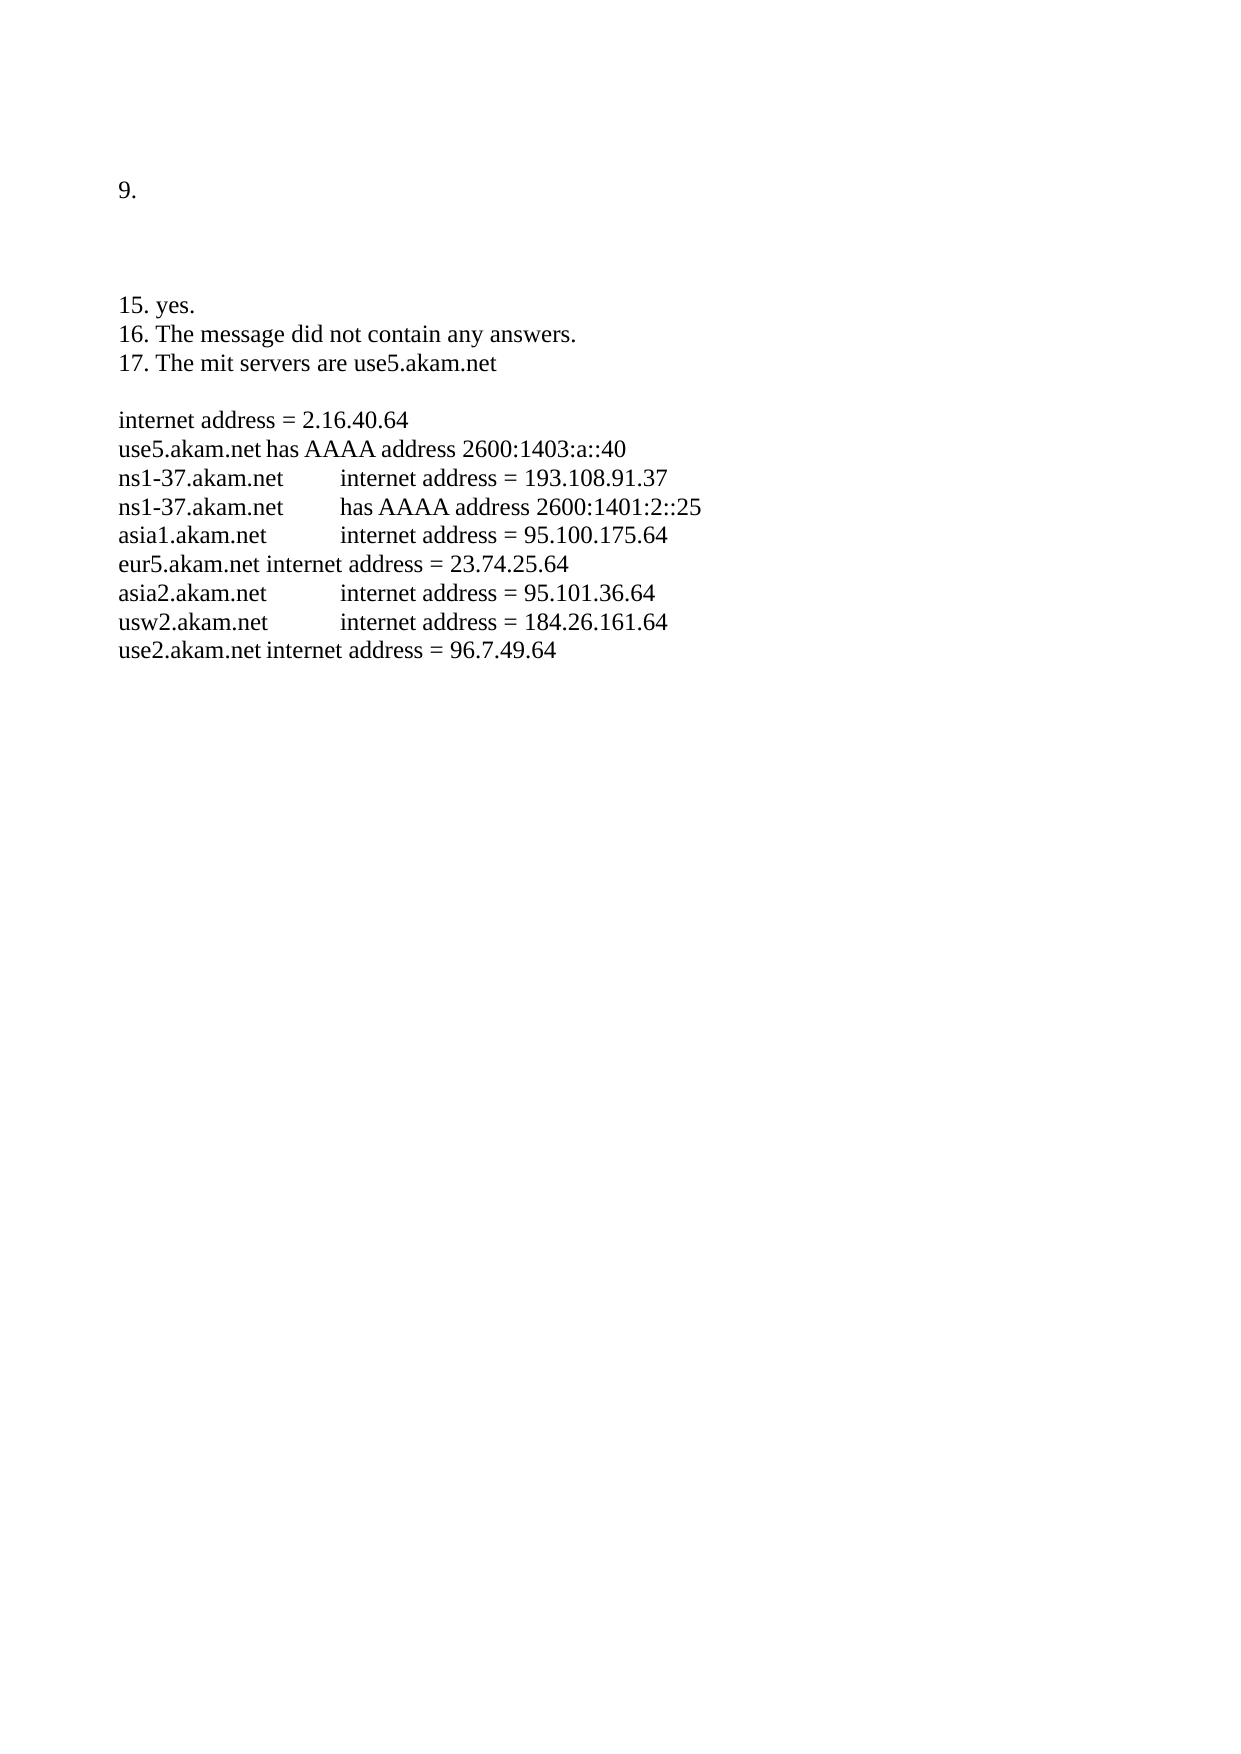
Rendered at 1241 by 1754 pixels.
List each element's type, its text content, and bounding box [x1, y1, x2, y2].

text ns1-37.akam.net internet address = 193.108.91.37 [118, 463, 1122, 492]
text 9. [118, 176, 1122, 204]
text 15. yes. [118, 291, 1122, 319]
text eur5.akam.net internet address = 23.74.25.64 [118, 549, 1122, 578]
text asia2.akam.net internet address = 95.101.36.64 [118, 578, 1122, 607]
text internet address = 2.16.40.64 [118, 406, 1122, 434]
text usw2.akam.net internet address = 184.26.161.64 [118, 607, 1122, 636]
text ns1-37.akam.net has AAAA address 2600:1401:2::25 [118, 492, 1122, 521]
text use2.akam.net internet address = 96.7.49.64 [118, 636, 1122, 664]
text 16. The message did not contain any answers. [118, 319, 1122, 348]
text asia1.akam.net internet address = 95.100.175.64 [118, 521, 1122, 549]
text 17. The mit servers are use5.akam.net [118, 348, 1122, 377]
text use5.akam.net has AAAA address 2600:1403:a::40 [118, 434, 1122, 463]
